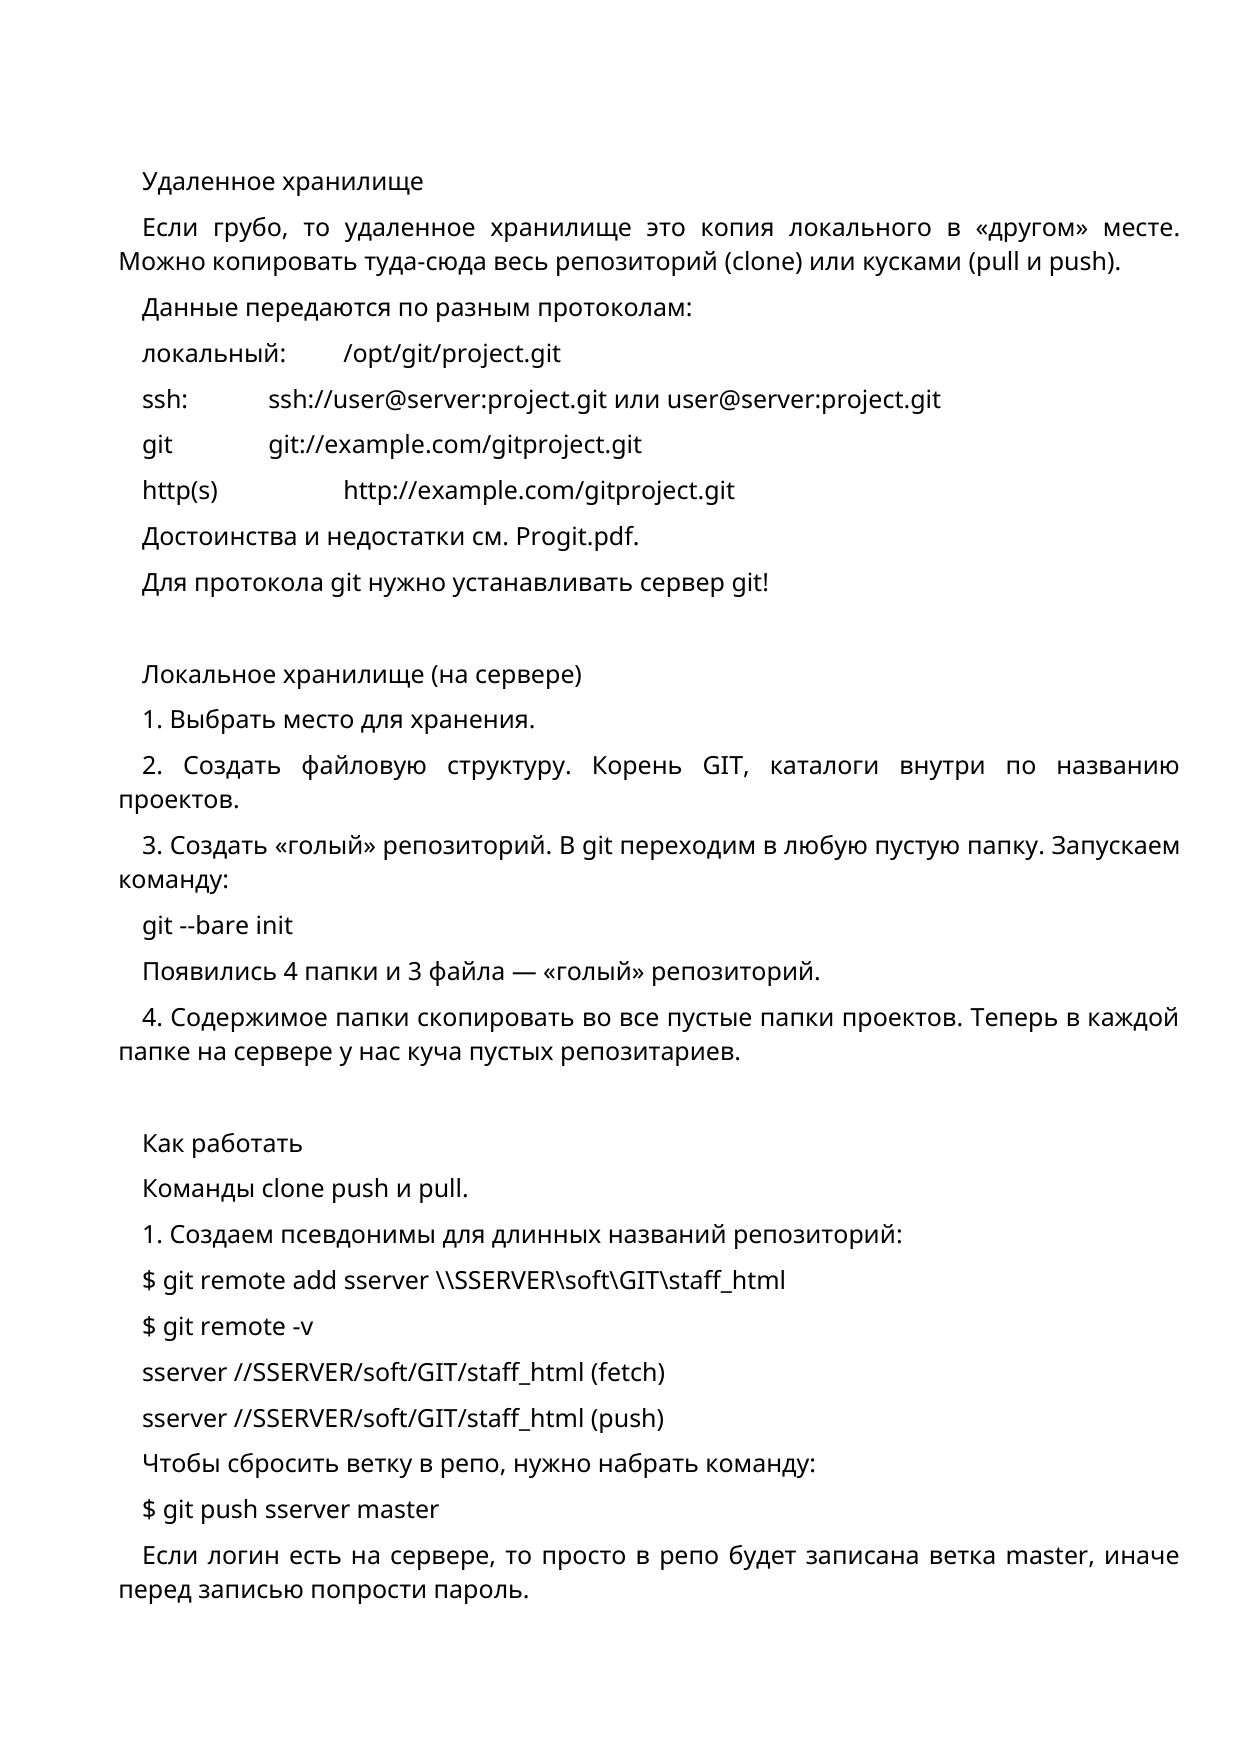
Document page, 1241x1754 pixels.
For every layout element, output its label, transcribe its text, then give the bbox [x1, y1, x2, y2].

text Данные передаются по разным протоколам: [118, 290, 1181, 324]
text http(s) http://example.com/gitproject.git [118, 473, 1181, 507]
text 3. Создать «голый» репозиторий. В git переходим в любую пустую папку. Запускаем команду: [118, 828, 1181, 896]
text Команды clone push и pull. [118, 1171, 1181, 1205]
text Если логин есть на сервере, то просто в репо будет записана ветка master, иначе перед записью попрости пароль. [118, 1538, 1181, 1606]
text Локальное хранилище (на сервере) [118, 656, 1181, 690]
text Появились 4 папки и 3 файла — «голый» репозиторий. [118, 954, 1181, 988]
text git git://example.com/gitproject.git [118, 427, 1181, 461]
text Как работать [118, 1125, 1181, 1159]
text $ git remote add sserver \\SSERVER\soft\GIT\staff_html [118, 1263, 1181, 1297]
text sserver //SSERVER/soft/GIT/staff_html (push) [118, 1400, 1181, 1434]
text 1. Создаем псевдонимы для длинных названий репозиторий: [118, 1217, 1181, 1251]
text Чтобы сбросить ветку в репо, нужно набрать команду: [118, 1446, 1181, 1480]
text 4. Содержимое папки скопировать во все пустые папки проектов. Теперь в каждой папке на сервере у нас куча пустых репозитариев. [118, 999, 1181, 1068]
text Если грубо, то удаленное хранилище это копия локального в «другом» месте. Можно копировать туда-сюда весь репозиторий (clone) или кусками (pull и push). [118, 210, 1181, 278]
text Достоинства и недостатки см. Progit.pdf. [118, 519, 1181, 553]
text sserver //SSERVER/soft/GIT/staff_html (fetch) [118, 1354, 1181, 1388]
text локальный: /opt/git/project.git [118, 336, 1181, 369]
text ssh: ssh://user@server:project.git или user@server:project.git [118, 381, 1181, 415]
text Удаленное хранилище [118, 164, 1181, 198]
text 2. Создать файловую структуру. Корень GIT, каталоги внутри по названию проектов. [118, 748, 1181, 816]
text git --bare init [118, 908, 1181, 942]
text 1. Выбрать место для хранения. [118, 702, 1181, 736]
text $ git push sserver master [118, 1492, 1181, 1526]
text Для протокола git нужно устанавливать сервер git! [118, 565, 1181, 599]
text $ git remote -v [118, 1308, 1181, 1343]
